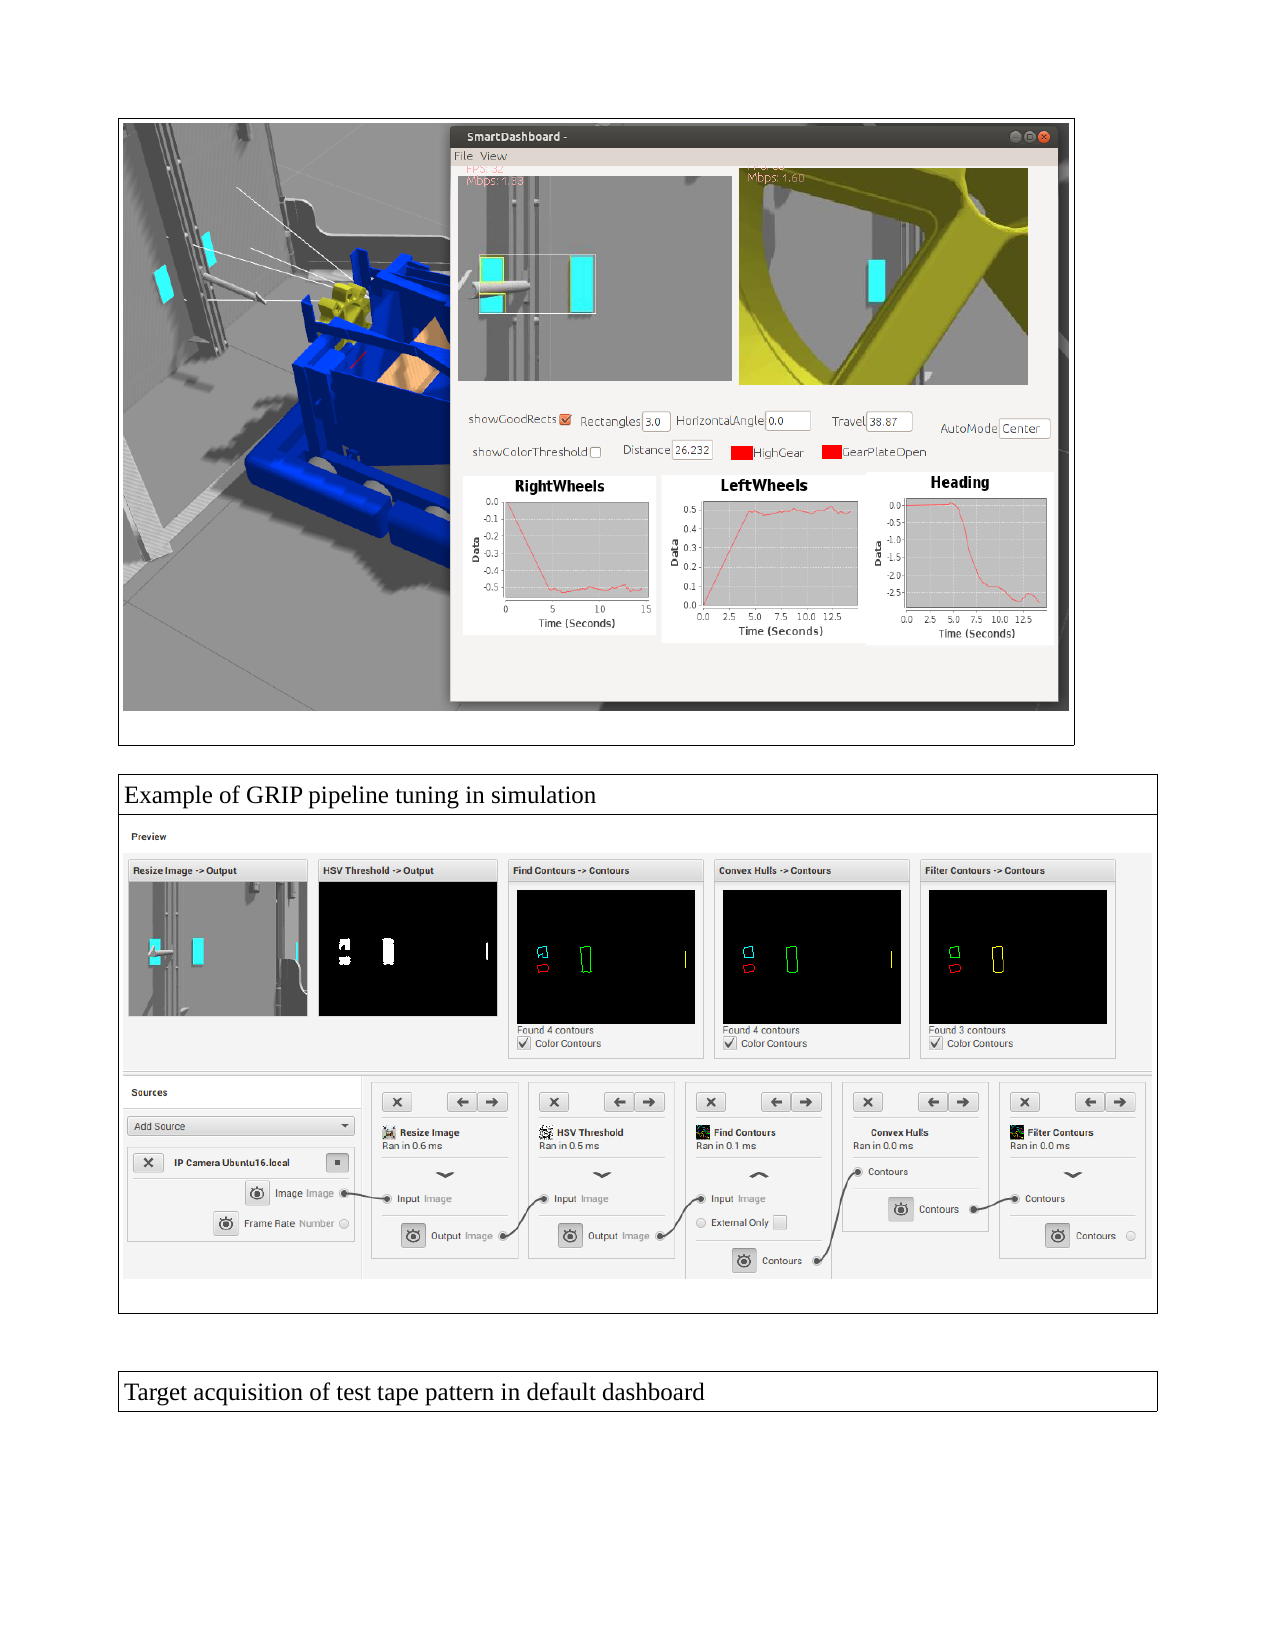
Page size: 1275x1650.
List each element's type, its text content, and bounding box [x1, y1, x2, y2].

table_cell [119, 815, 1157, 1313]
table_header Example of GRIP pipeline tuning in simulation [119, 775, 1157, 814]
picture [123, 123, 1069, 711]
table_header Target acquisition of test tape pattern in default dashboard [119, 1372, 1157, 1411]
table_cell [119, 119, 1074, 745]
picture [123, 820, 1152, 1279]
